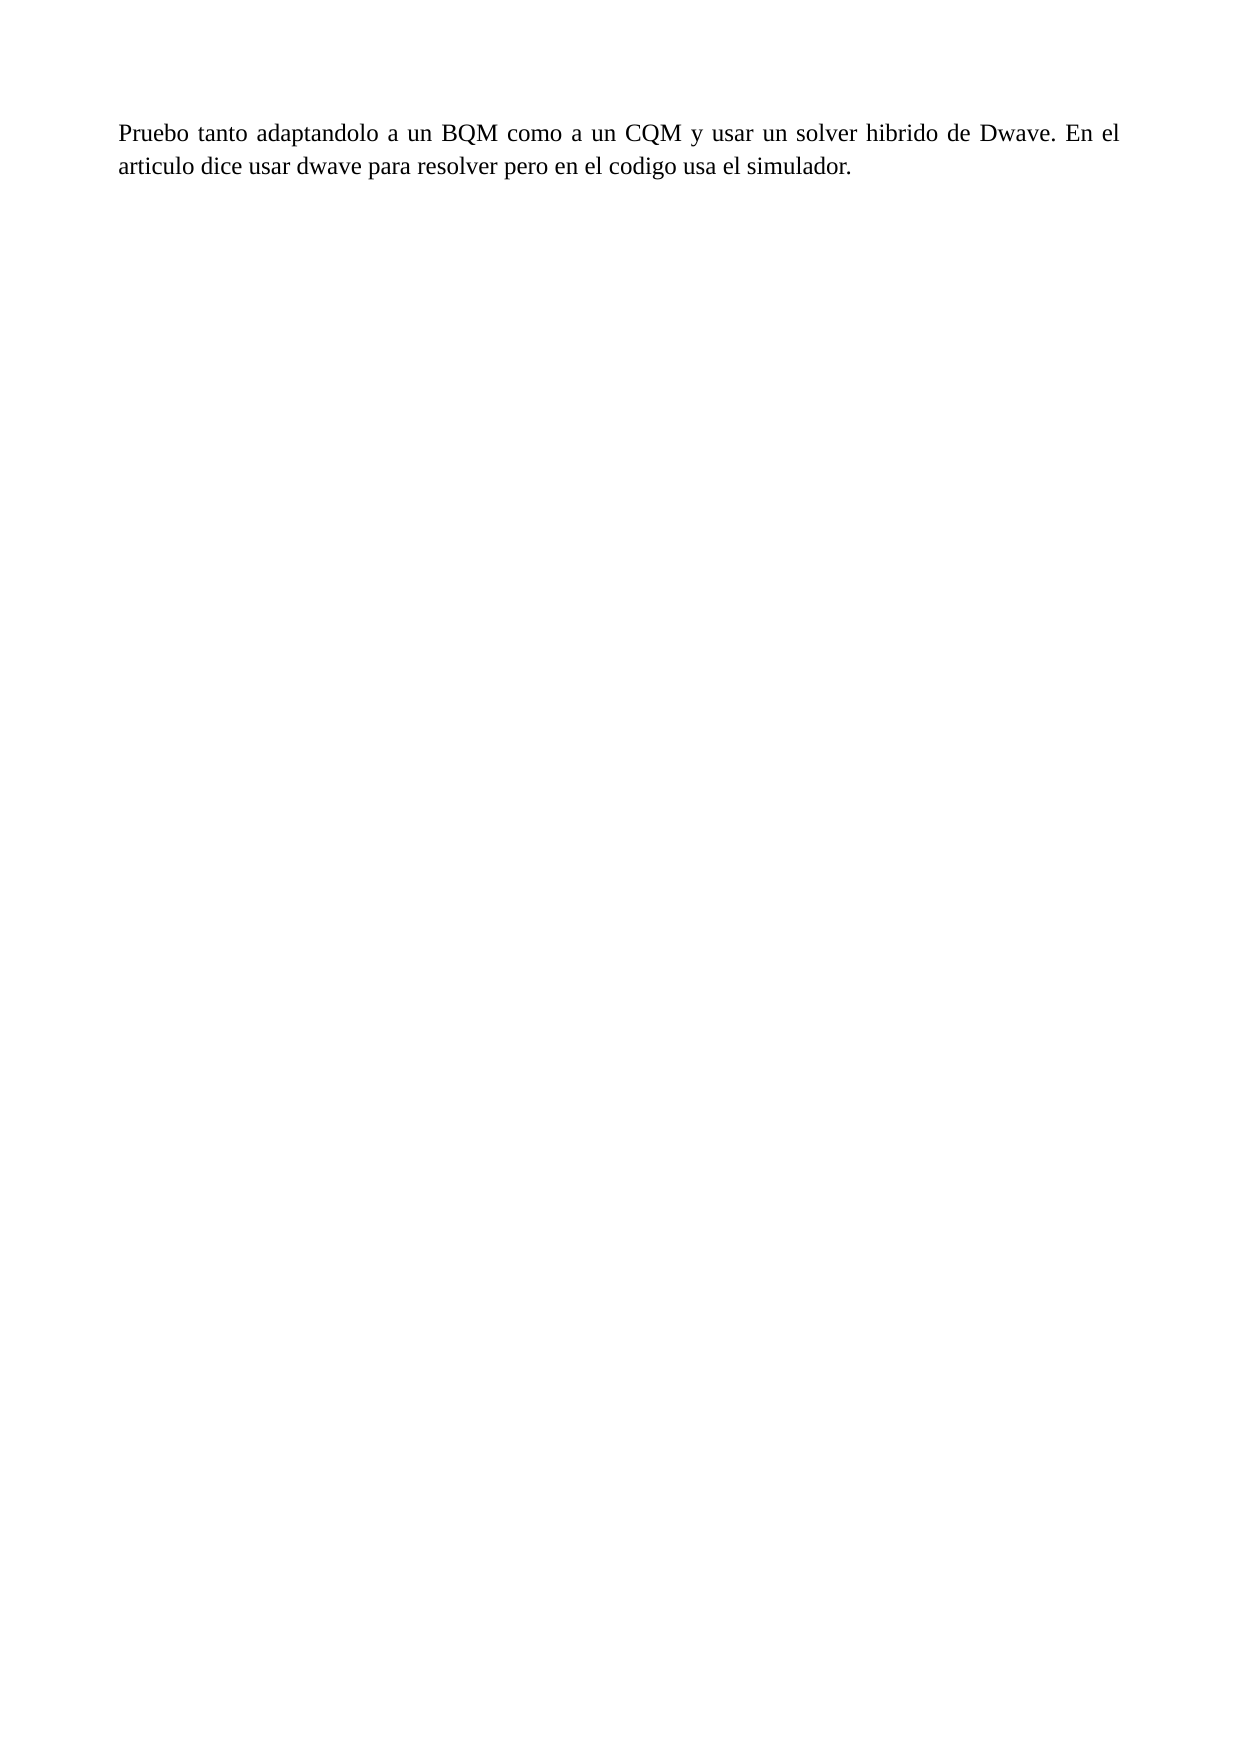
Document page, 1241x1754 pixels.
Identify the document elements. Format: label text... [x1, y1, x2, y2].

text Pruebo tanto adaptandolo a un BQM como a un CQM y usar un solver hibrido de Dwave. En el articulo dice usar dwave para resolver pero en el codigo usa el simulador. [118, 118, 1122, 180]
